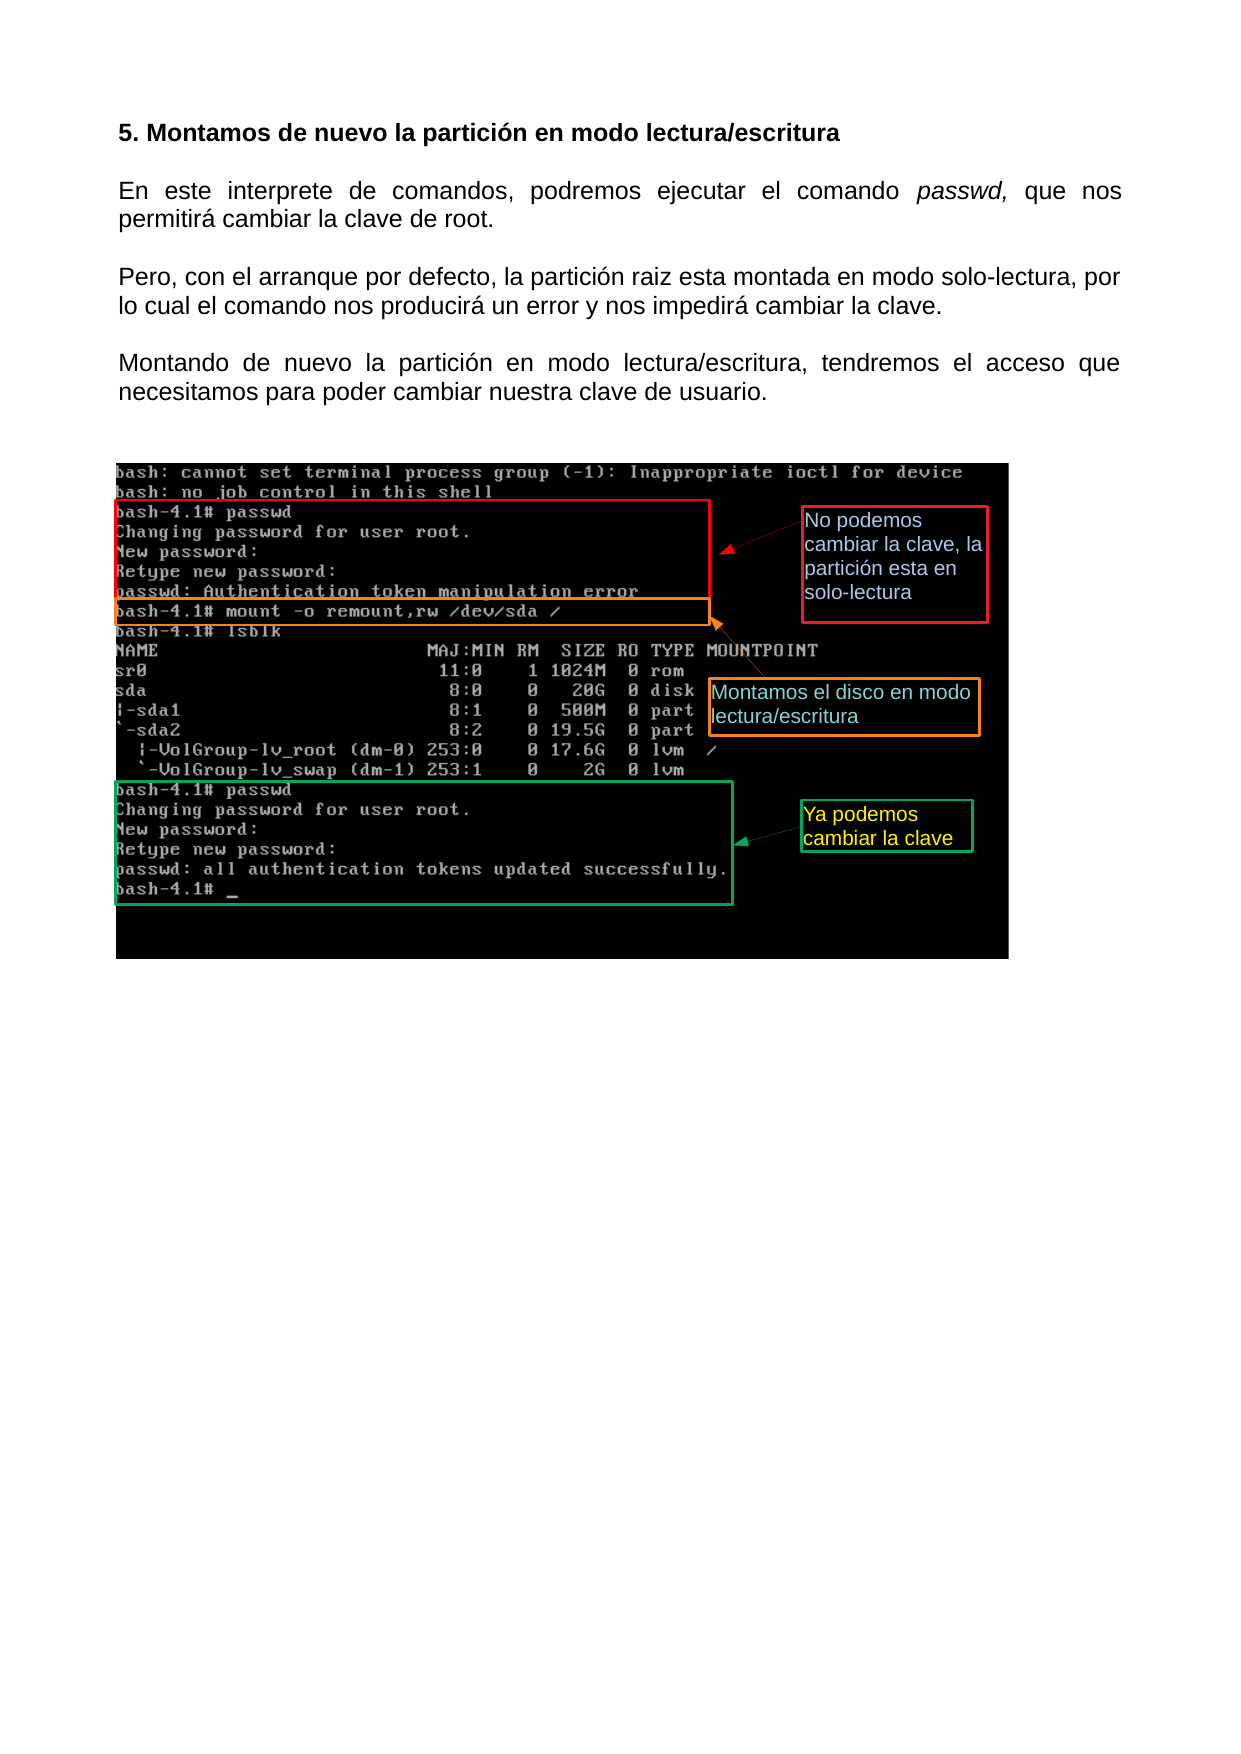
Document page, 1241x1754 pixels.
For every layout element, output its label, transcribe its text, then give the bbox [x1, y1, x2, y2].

picture [803, 801, 971, 850]
picture [117, 783, 731, 903]
picture [711, 680, 978, 734]
picture [116, 463, 1009, 959]
text En este interprete de comandos, podremos ejecutar el comando passwd, que nos permitirá cambiar la clave de root. [118, 176, 1122, 233]
picture [117, 600, 708, 624]
text Pero, con el arranque por defecto, la partición raiz esta montada en modo solo-lectura, por lo cual el comando nos producirá un error y nos impedirá cambiar la clave. [118, 262, 1122, 319]
text 5. Montamos de nuevo la partición en modo lectura/escritura [118, 118, 1122, 147]
picture [117, 501, 708, 597]
text Montando de nuevo la partición en modo lectura/escritura, tendremos el acceso que necesitamos para poder cambiar nuestra clave de usuario. [118, 348, 1122, 406]
